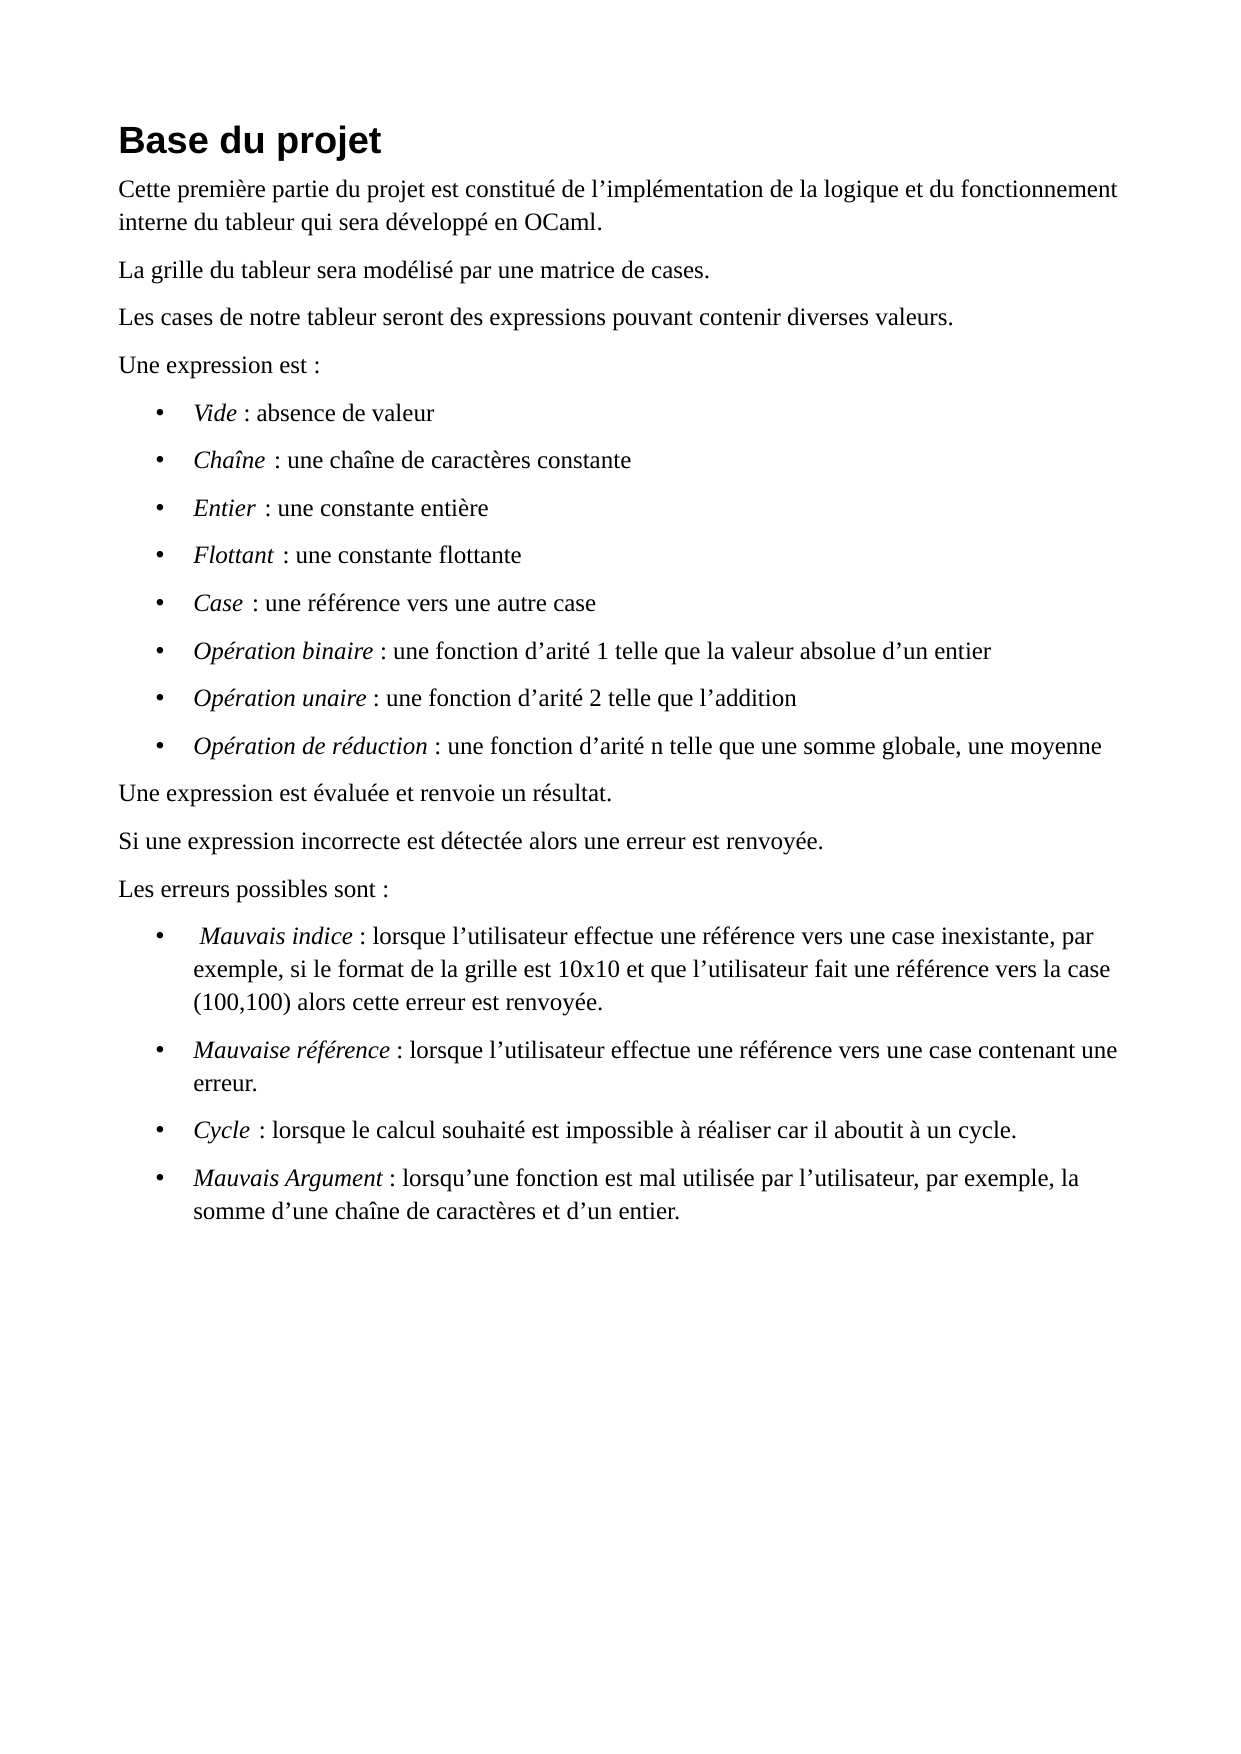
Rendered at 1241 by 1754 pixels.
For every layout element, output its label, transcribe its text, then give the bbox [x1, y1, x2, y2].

list Opération binaire : une fonction d’arité 1 telle que la valeur absolue d’un entier [156, 636, 1122, 664]
list Opération de réduction : une fonction d’arité n telle que une somme globale, une moyenne [156, 731, 1122, 760]
list Chaîne : une chaîne de caractères constante [156, 445, 1122, 474]
subtitle Base du projet [118, 118, 1122, 162]
list Mauvais indice : lorsque l’utilisateur effectue une référence vers une case inexistante, par exemple, si le format de la grille est 10x10 et que l’utilisateur fait une référence vers la case (100,100) alors cette erreur est renvoyée. [156, 921, 1122, 1016]
list Cycle : lorsque le calcul souhaité est impossible à réaliser car il aboutit à un cycle. [156, 1116, 1122, 1144]
text Les cases de notre tableur seront des expressions pouvant contenir diverses valeurs. [118, 302, 1122, 331]
list Opération unaire : une fonction d’arité 2 telle que l’addition [156, 683, 1122, 712]
list Vide : absence de valeur [156, 398, 1122, 426]
list Mauvaise référence : lorsque l’utilisateur effectue une référence vers une case contenant une erreur. [156, 1035, 1122, 1097]
text La grille du tableur sera modélisé par une matrice de cases. [118, 255, 1122, 284]
text Une expression est évaluée et renvoie un résultat. [118, 778, 1122, 807]
text Les erreurs possibles sont : [118, 874, 1122, 902]
list Case : une référence vers une autre case [156, 588, 1122, 617]
text Cette première partie du projet est constitué de l’implémentation de la logique et du fonctionnement interne du tableur qui sera développé en OCaml. [118, 174, 1122, 236]
list Mauvais Argument : lorsqu’une fonction est mal utilisée par l’utilisateur, par exemple, la somme d’une chaîne de caractères et d’un entier. [156, 1163, 1122, 1225]
list Flottant : une constante flottante [156, 541, 1122, 569]
text Une expression est : [118, 350, 1122, 379]
list Entier : une constante entière [156, 493, 1122, 522]
text Si une expression incorrecte est détectée alors une erreur est renvoyée. [118, 826, 1122, 855]
